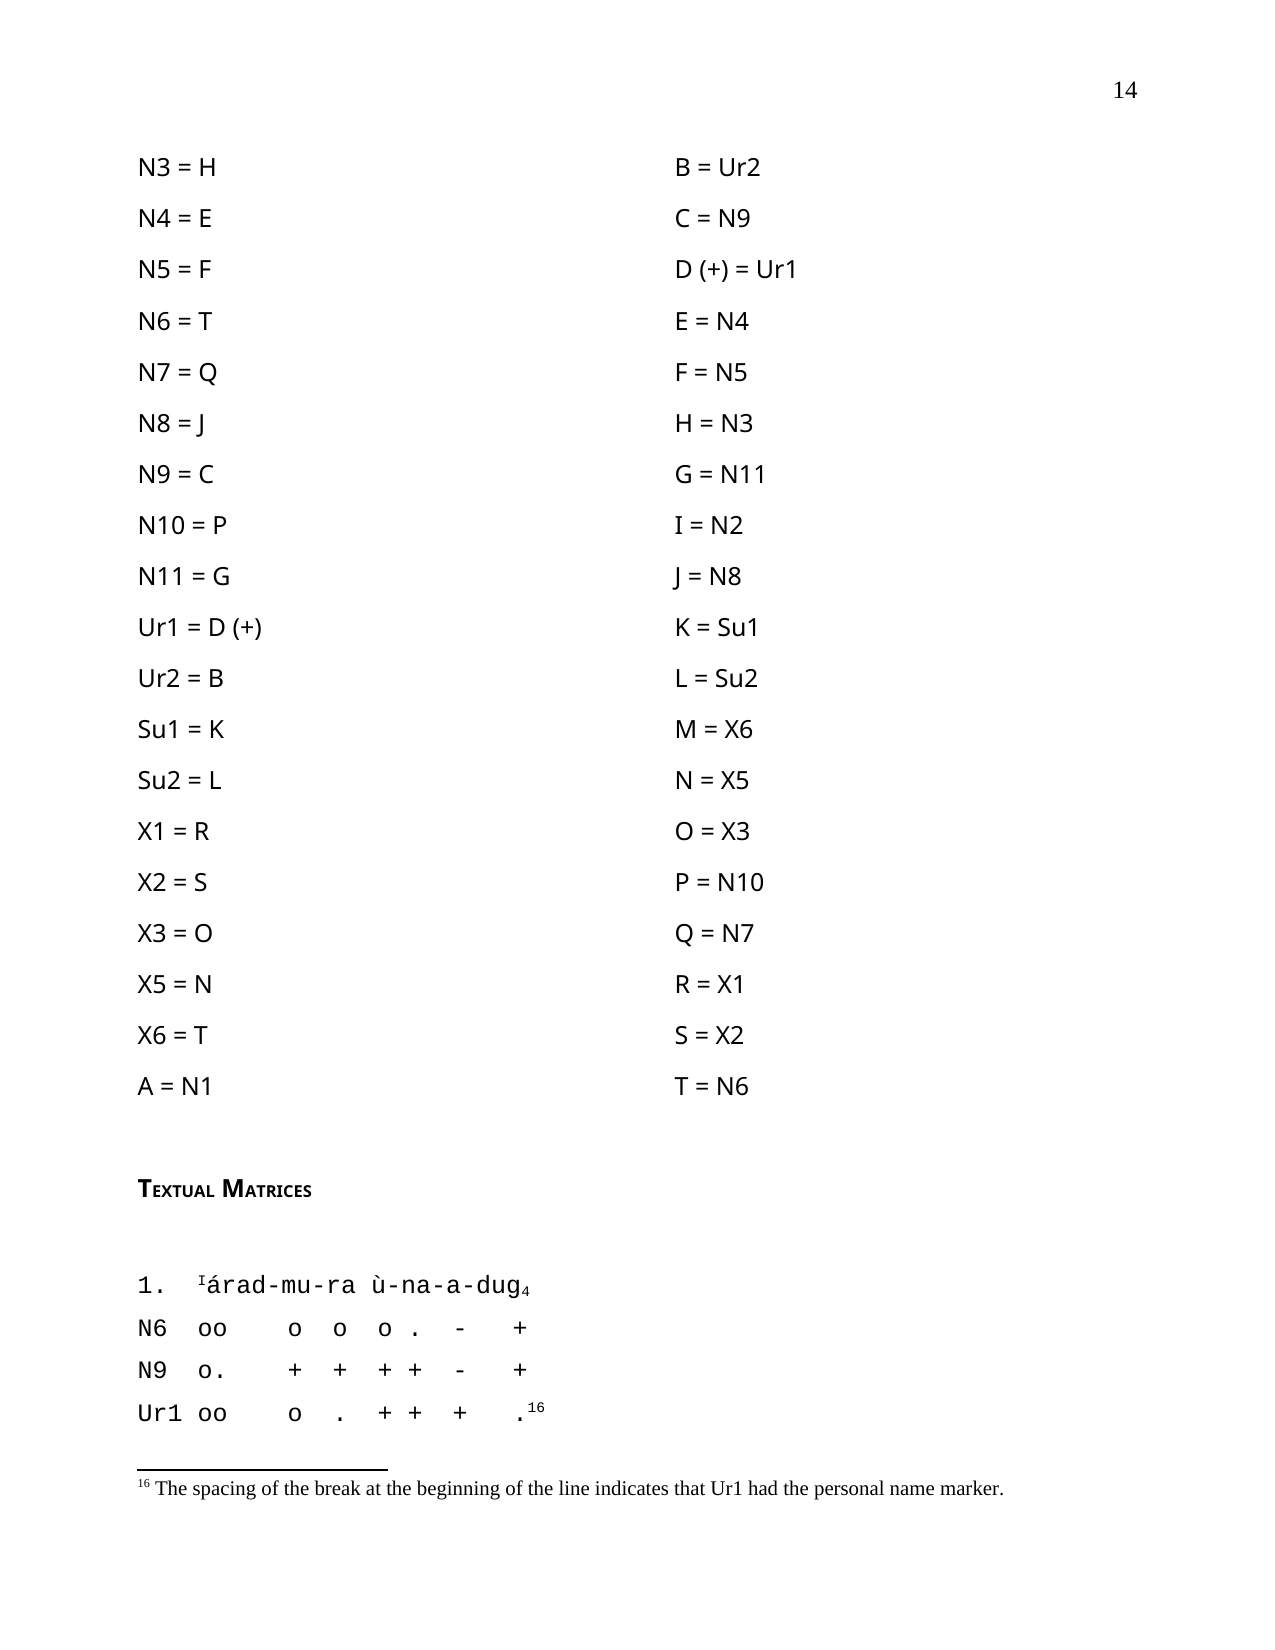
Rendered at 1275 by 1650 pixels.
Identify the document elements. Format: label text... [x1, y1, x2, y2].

text N10 = P [137, 507, 601, 541]
text O = X3 [674, 813, 1138, 848]
text R = X1 [674, 967, 1138, 1001]
text X2 = S [137, 864, 601, 899]
text 1. Iárad-mu-ra ù-na-a-dug4 [137, 1273, 1138, 1301]
text N8 = J [137, 405, 601, 439]
text Textual Matrices [137, 1171, 1138, 1205]
text N4 = E [137, 201, 601, 235]
text The spacing of the break at the beginning of the line indicates that Ur1 had the personal name marker. [137, 1476, 1138, 1500]
text M = X6 [674, 711, 1138, 746]
text H = N3 [674, 405, 1138, 439]
text Ur1 oo o . + + + . [137, 1400, 1138, 1429]
text E = N4 [674, 303, 1138, 337]
text X3 = O [137, 916, 601, 950]
text J = N8 [674, 558, 1138, 592]
text T = N6 [674, 1069, 1138, 1103]
text Q = N7 [674, 916, 1138, 950]
text N11 = G [137, 558, 601, 592]
text I = N2 [674, 507, 1138, 541]
text Ur2 = B [137, 660, 601, 694]
text S = X2 [674, 1018, 1138, 1052]
text F = N5 [674, 354, 1138, 388]
text N5 = F [137, 252, 601, 286]
text X6 = T [137, 1018, 601, 1052]
text Su2 = L [137, 762, 601, 797]
text N = X5 [674, 762, 1138, 797]
text P = N10 [674, 864, 1138, 899]
text A = N1 [137, 1069, 601, 1103]
text X1 = R [137, 813, 601, 848]
text C = N9 [674, 201, 1138, 235]
text Ur1 = D (+) [137, 609, 601, 643]
text N9 o. + + + + - + [137, 1358, 1138, 1386]
text B = Ur2 [674, 150, 1138, 184]
text N9 = C [137, 456, 601, 490]
text G = N11 [674, 456, 1138, 490]
text N6 = T [137, 303, 601, 337]
text X5 = N [137, 967, 601, 1001]
text N7 = Q [137, 354, 601, 388]
text D (+) = Ur1 [674, 252, 1138, 286]
text Su1 = K [137, 711, 601, 746]
text K = Su1 [674, 609, 1138, 643]
text N3 = H [137, 150, 601, 184]
text N6 oo o o o . - + [137, 1315, 1138, 1344]
text L = Su2 [674, 660, 1138, 694]
